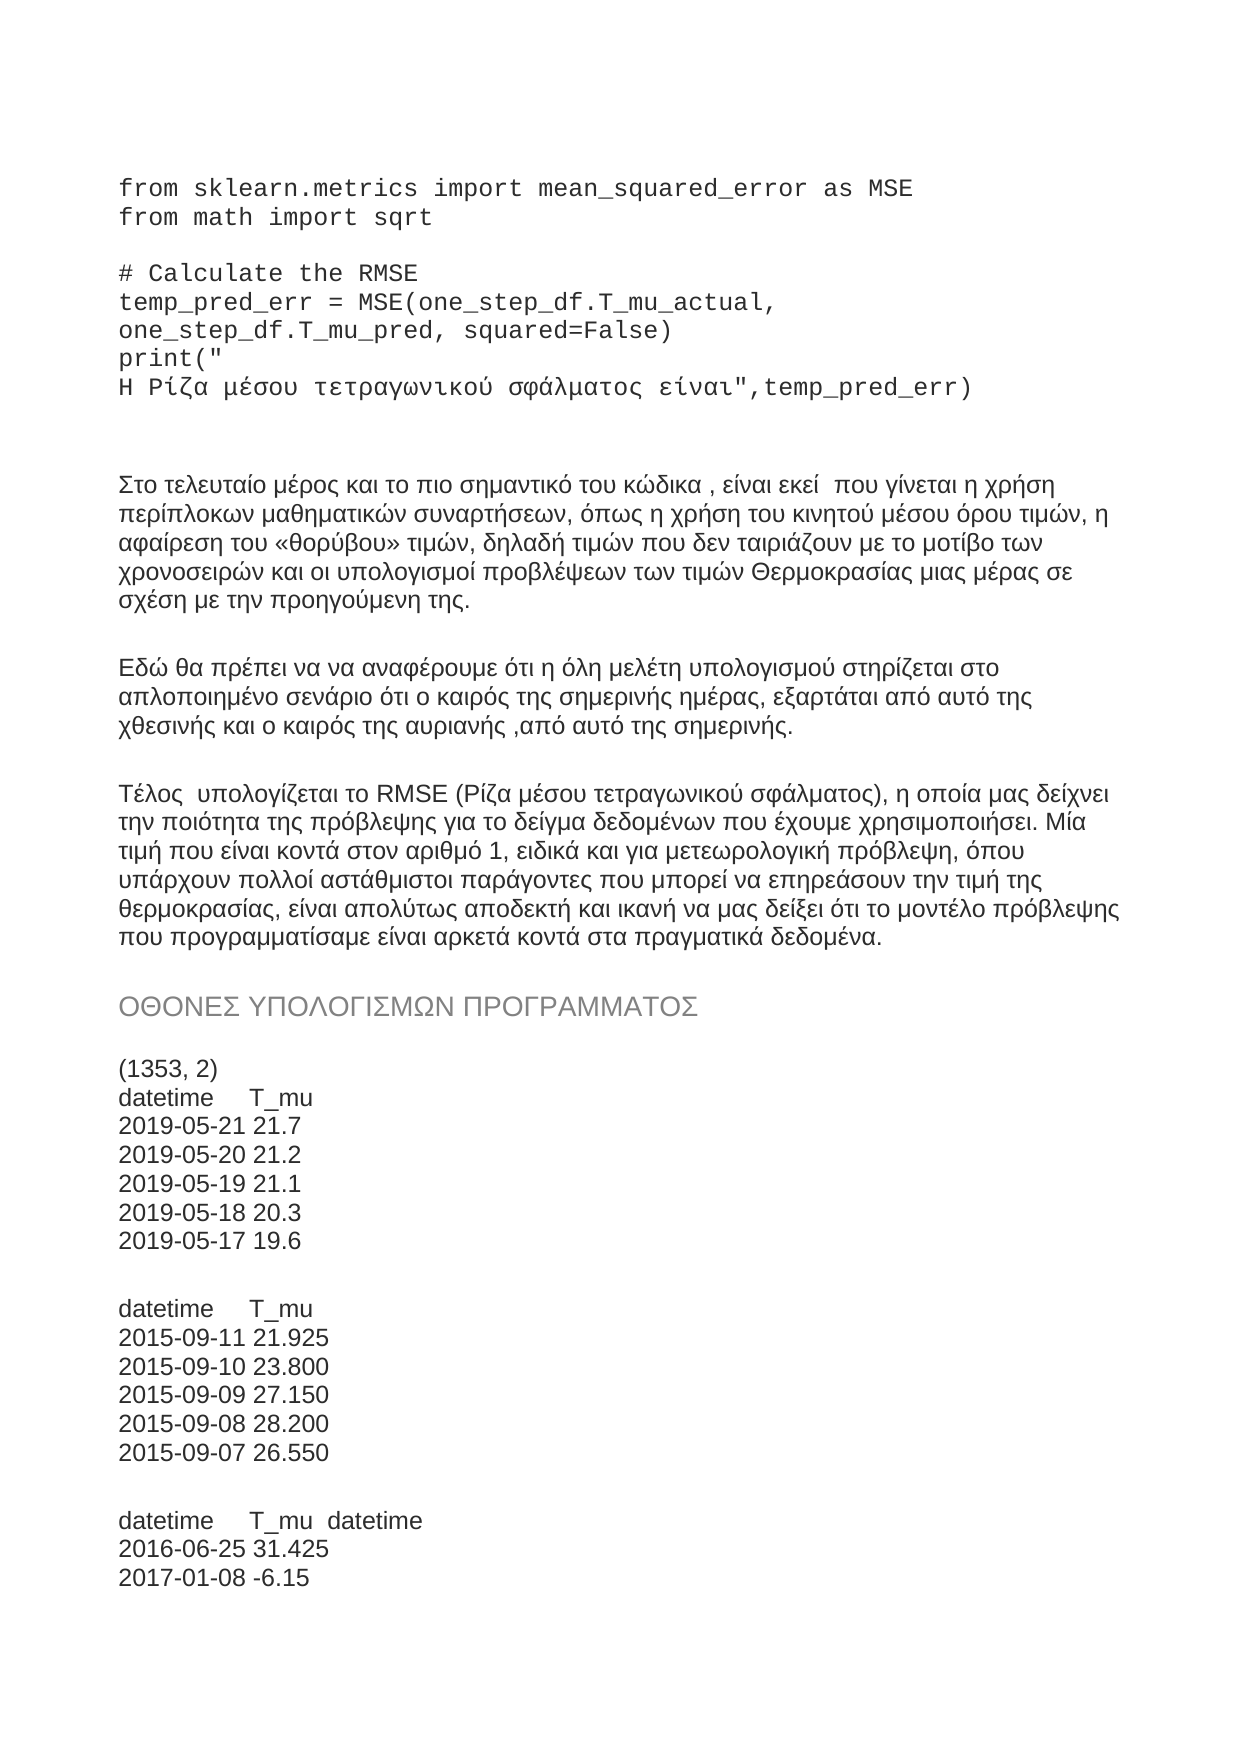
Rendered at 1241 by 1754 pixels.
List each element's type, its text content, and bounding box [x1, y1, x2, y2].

text ΟΘΟΝΕΣ ΥΠΟΛΟΓΙΣΜΩΝ ΠΡΟΓΡΑΜΜΑΤΟΣ [118, 990, 1122, 1022]
text from math import sqrt [118, 204, 1122, 233]
text datetime T_mu datetime 2016-06-25 31.425 2017-01-08 -6.15 [118, 1506, 1122, 1592]
text # Calculate the RMSE [118, 261, 1122, 289]
text Εδώ θα πρέπει να να αναφέρουμε ότι η όλη μελέτη υπολογισμού στηρίζεται στο απλοποιημένο σενάριο ότι ο καιρός της σημερινής ημέρας, εξαρτάται από αυτό της χθεσινής και ο καιρός της αυριανής ,από αυτό της σημερινής. [118, 653, 1122, 739]
text print(" [118, 346, 1122, 374]
text temp_pred_err = MSE(one_step_df.T_mu_actual, one_step_df.T_mu_pred, squared=False) [118, 289, 1122, 346]
text Στο τελευταίο μέρος και το πιο σημαντικό του κώδικα , είναι εκεί που γίνεται η χρήση περίπλοκων μαθηματικών συναρτήσεων, όπως η χρήση του κινητού μέσου όρου τιμών, η αφαίρεση του «θορύβου» τιμών, δηλαδή τιμών που δεν ταιριάζουν με το μοτίβο των χρονοσειρών και οι υπολογισμοί προβλέψεων των τιμών Θερμοκρασίας μιας μέρας σε σχέση με την προηγούμενη της. [118, 470, 1122, 614]
text H Ρίζα μέσου τετραγωνικού σφάλματος είναι",temp_pred_err) [118, 374, 1122, 403]
text Τέλος υπολογίζεται το RMSE (Ρίζα μέσου τετραγωνικού σφάλματος), η οποία μας δείχνει την ποιότητα της πρόβλεψης για το δείγμα δεδομένων που έχουμε χρησιμοποιήσει. Μία τιμή που είναι κοντά στον αριθμό 1, ειδικά και για μετεωρολογική πρόβλεψη, όπου υπάρχουν πολλοί αστάθμιστοι παράγοντες που μπορεί να επηρεάσουν την τιμή της θερμοκρασίας, είναι απολύτως αποδεκτή και ικανή να μας δείξει ότι το μοντέλο πρόβλεψης που προγραμματίσαμε είναι αρκετά κοντά στα πραγματικά δεδομένα. [118, 778, 1122, 951]
text datetime T_mu 2015-09-11 21.925 2015-09-10 23.800 2015-09-09 27.150 2015-09-08 28.200 2015-09-07 26.550 [118, 1294, 1122, 1467]
text from sklearn.metrics import mean_squared_error as MSE [118, 176, 1122, 204]
text (1353, 2) datetime T_mu 2019-05-21 21.7 2019-05-20 21.2 2019-05-19 21.1 2019-05-18 20.3 2019-05-17 19.6 [118, 1054, 1122, 1255]
